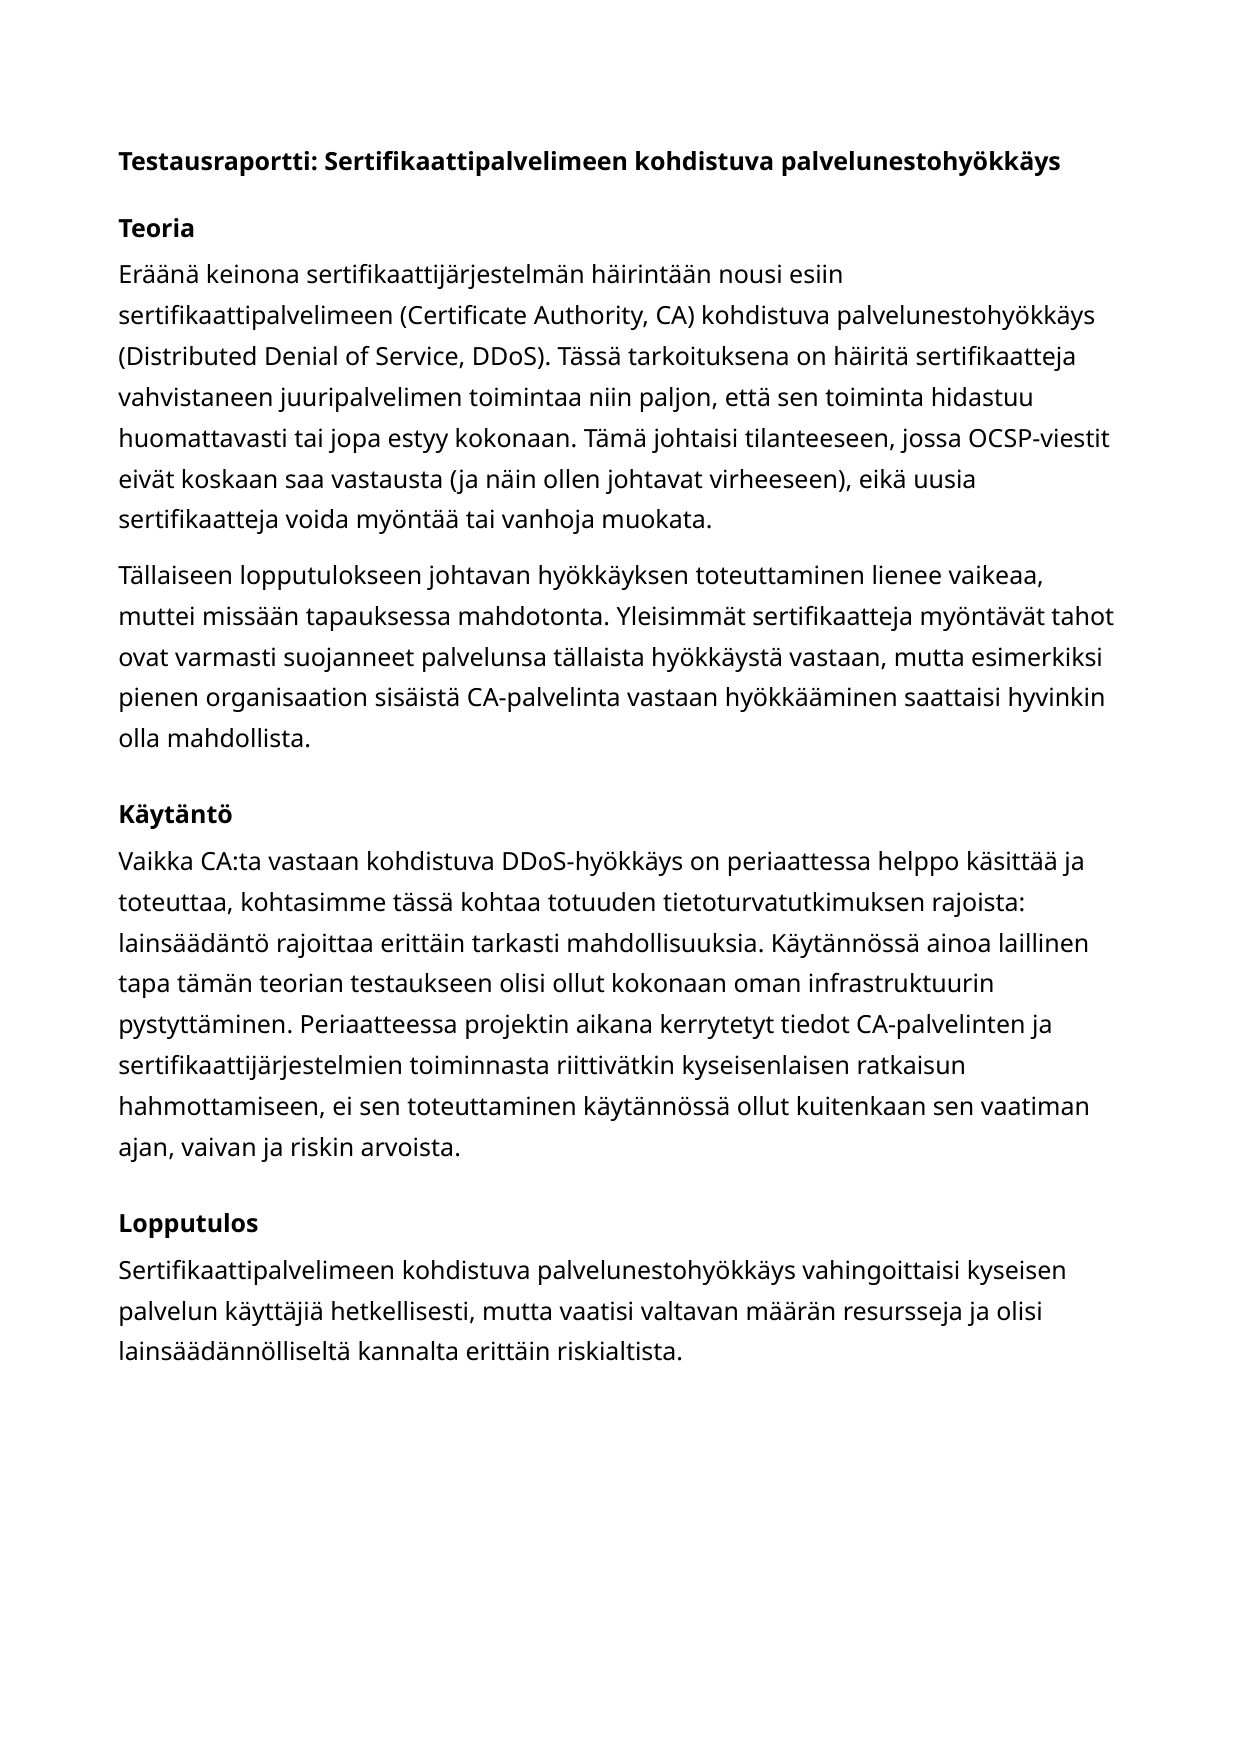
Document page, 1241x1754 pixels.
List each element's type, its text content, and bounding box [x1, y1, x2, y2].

text Vaikka CA:ta vastaan kohdistuva DDoS-hyökkäys on periaattessa helppo käsittää ja toteuttaa, kohtasimme tässä kohtaa totuuden tietoturvatutkimuksen rajoista: lainsäädäntö rajoittaa erittäin tarkasti mahdollisuuksia. Käytännössä ainoa laillinen tapa tämän teorian testaukseen olisi ollut kokonaan oman infrastruktuurin pystyttäminen. Periaatteessa projektin aikana kerrytetyt tiedot CA-palvelinten ja sertifikaattijärjestelmien toiminnasta riittivätkin kyseisenlaisen ratkaisun hahmottamiseen, ei sen toteuttaminen käytännössä ollut kuitenkaan sen vaatiman ajan, vaivan ja riskin arvoista. [118, 844, 1122, 1163]
text Sertifikaattipalvelimeen kohdistuva palvelunestohyökkäys vahingoittaisi kyseisen palvelun käyttäjiä hetkellisesti, mutta vaatisi valtavan määrän resursseja ja olisi lainsäädännölliseltä kannalta erittäin riskialtista. [118, 1252, 1122, 1368]
subtitle Teoria [118, 211, 1122, 244]
subtitle Testausraportti: Sertifikaattipalvelimeen kohdistuva palvelunestohyökkäys [118, 143, 1122, 177]
subtitle Käytäntö [118, 797, 1122, 831]
text Tällaiseen lopputulokseen johtavan hyökkäyksen toteuttaminen lienee vaikeaa, muttei missään tapauksessa mahdotonta. Yleisimmät sertifikaatteja myöntävät tahot ovat varmasti suojanneet palvelunsa tällaista hyökkäystä vastaan, mutta esimerkiksi pienen organisaation sisäistä CA-palvelinta vastaan hyökkääminen saattaisi hyvinkin olla mahdollista. [118, 557, 1122, 755]
subtitle Lopputulos [118, 1206, 1122, 1240]
text Eräänä keinona sertifikaattijärjestelmän häirintään nousi esiin sertifikaattipalvelimeen (Certificate Authority, CA) kohdistuva palvelunestohyökkäys (Distributed Denial of Service, DDoS). Tässä tarkoituksena on häiritä sertifikaatteja vahvistaneen juuripalvelimen toimintaa niin paljon, että sen toiminta hidastuu huomattavasti tai jopa estyy kokonaan. Tämä johtaisi tilanteeseen, jossa OCSP-viestit eivät koskaan saa vastausta (ja näin ollen johtavat virheeseen), eikä uusia sertifikaatteja voida myöntää tai vanhoja muokata. [118, 257, 1122, 536]
